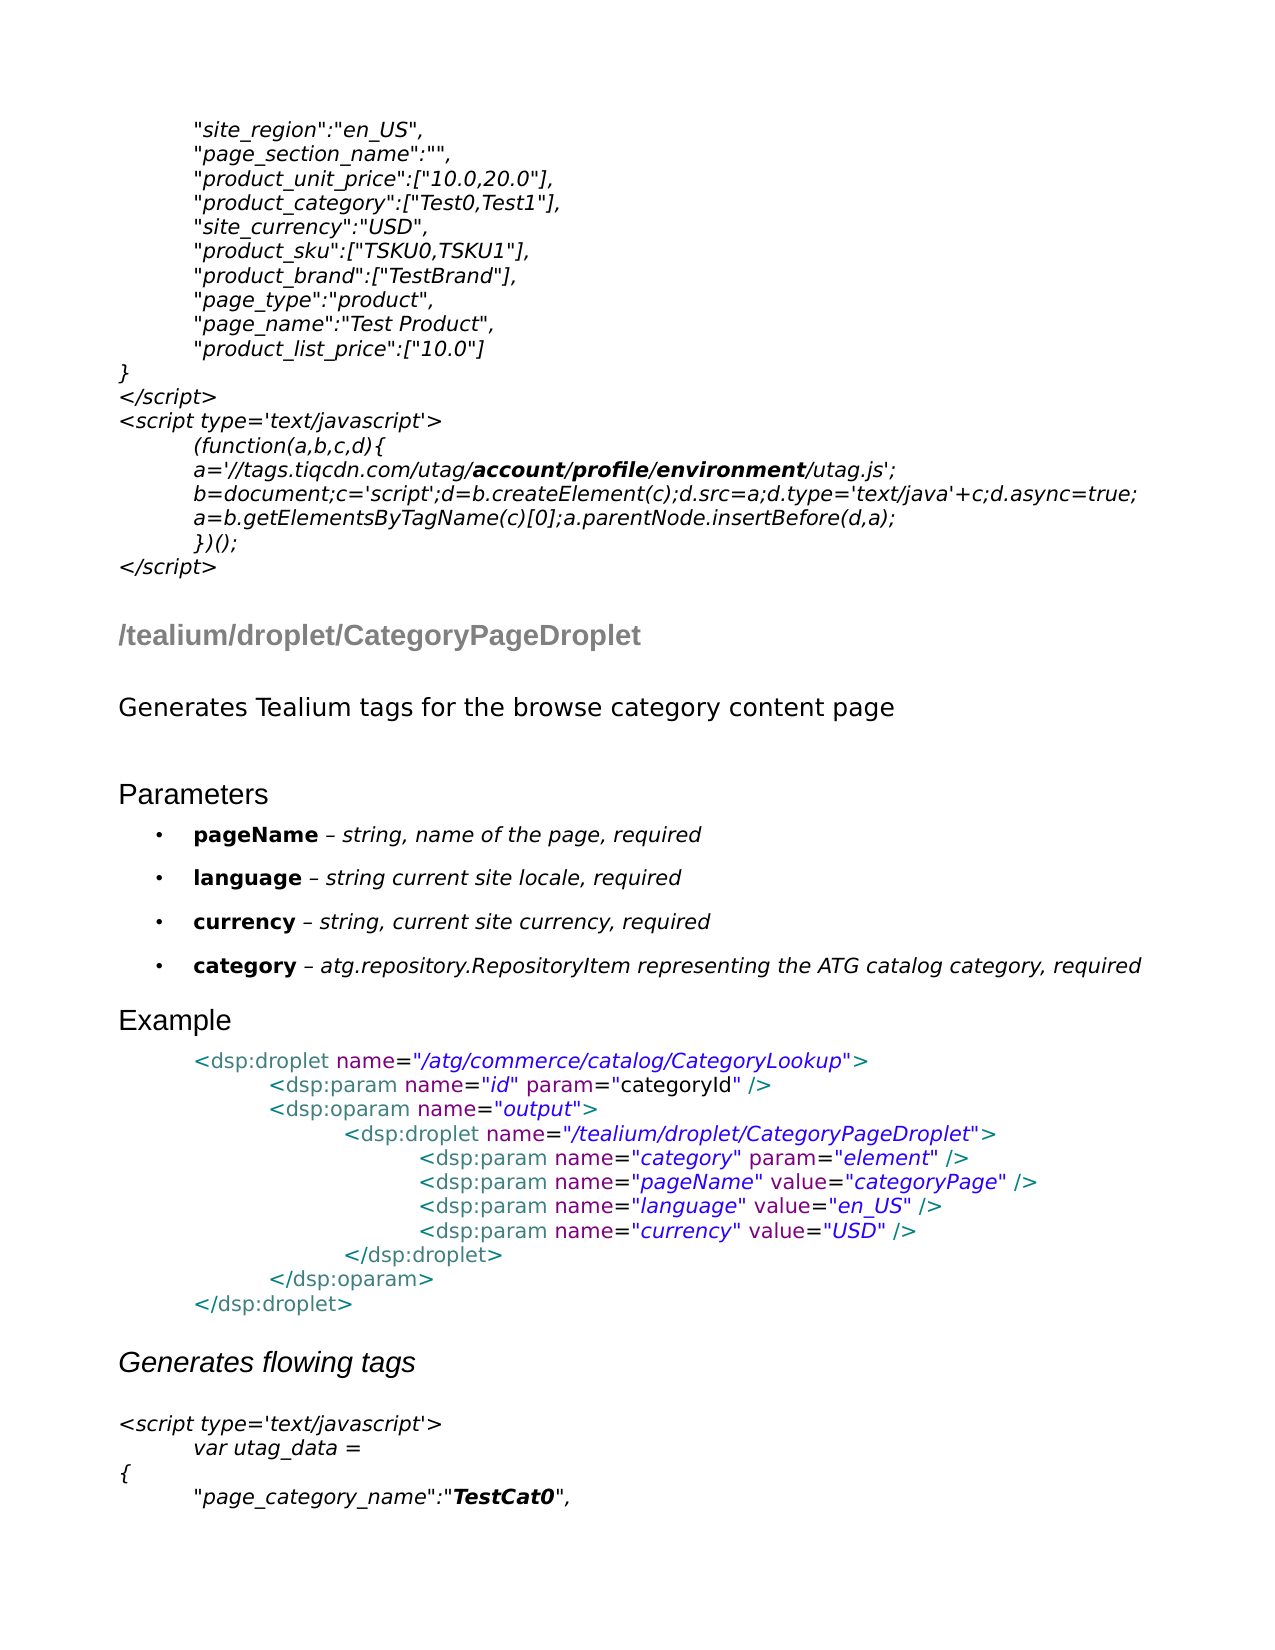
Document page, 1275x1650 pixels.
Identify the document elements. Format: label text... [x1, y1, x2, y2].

text <dsp:param name="category" param="element" /> [118, 1146, 1157, 1170]
text "site_region":"en_US", "page_section_name":"", "product_unit_price":["10.0,20.0"], "product_category":["Test0,Test1"], "site_currency":"USD", "product_sku":["TSKU0,TSKU1"], "product_brand":["TestBrand"], "page_type":"product", "page_name":"Test Product", "product_list_price":["10.0"] } </script> <script type='text/javascript'> (function(a,b,c,d){ a='//tags.tiqcdn.com/utag/account/profile/environment/utag.js'; b=document;c='script';d=b.createElement(c);d.src=a;d.type='text/java'+c;d.async=true; a=b.getElementsByTagName(c)[0];a.parentNode.insertBefore(d,a); })(); </script> [118, 118, 1157, 579]
list language – string current site locale, required [156, 866, 1157, 891]
text <dsp:param name="pageName" value="categoryPage" /> [118, 1170, 1157, 1194]
text <dsp:param name="language" value="en_US" /> [118, 1194, 1157, 1219]
text <dsp:droplet name="/atg/commerce/catalog/CategoryLookup"> [118, 1049, 1157, 1073]
list currency – string, current site currency, required [156, 910, 1157, 934]
text <dsp:param name="id" param="categoryId" /> [118, 1073, 1157, 1097]
subtitle Parameters [118, 777, 1157, 810]
list category – atg.repository.RepositoryItem representing the ATG catalog category, required [156, 954, 1157, 978]
text <dsp:droplet name="/tealium/droplet/CategoryPageDroplet"> [118, 1122, 1157, 1146]
text <dsp:oparam name="output"> [118, 1097, 1157, 1122]
text <dsp:param name="currency" value="USD" /> [118, 1219, 1157, 1243]
text Generates flowing tags [118, 1345, 1157, 1379]
text </dsp:droplet> [118, 1243, 1157, 1267]
text </dsp:oparam> [118, 1267, 1157, 1292]
text </dsp:droplet> [118, 1292, 1157, 1316]
text Generates Tealium tags for the browse category content page [118, 693, 1157, 722]
subtitle Example [118, 1003, 1157, 1036]
subtitle /tealium/droplet/CategoryPageDroplet [118, 618, 1157, 652]
list pageName – string, name of the page, required [156, 823, 1157, 847]
text <script type='text/javascript'> var utag_data = { "page_category_name":"TestCat0", [118, 1412, 1157, 1509]
